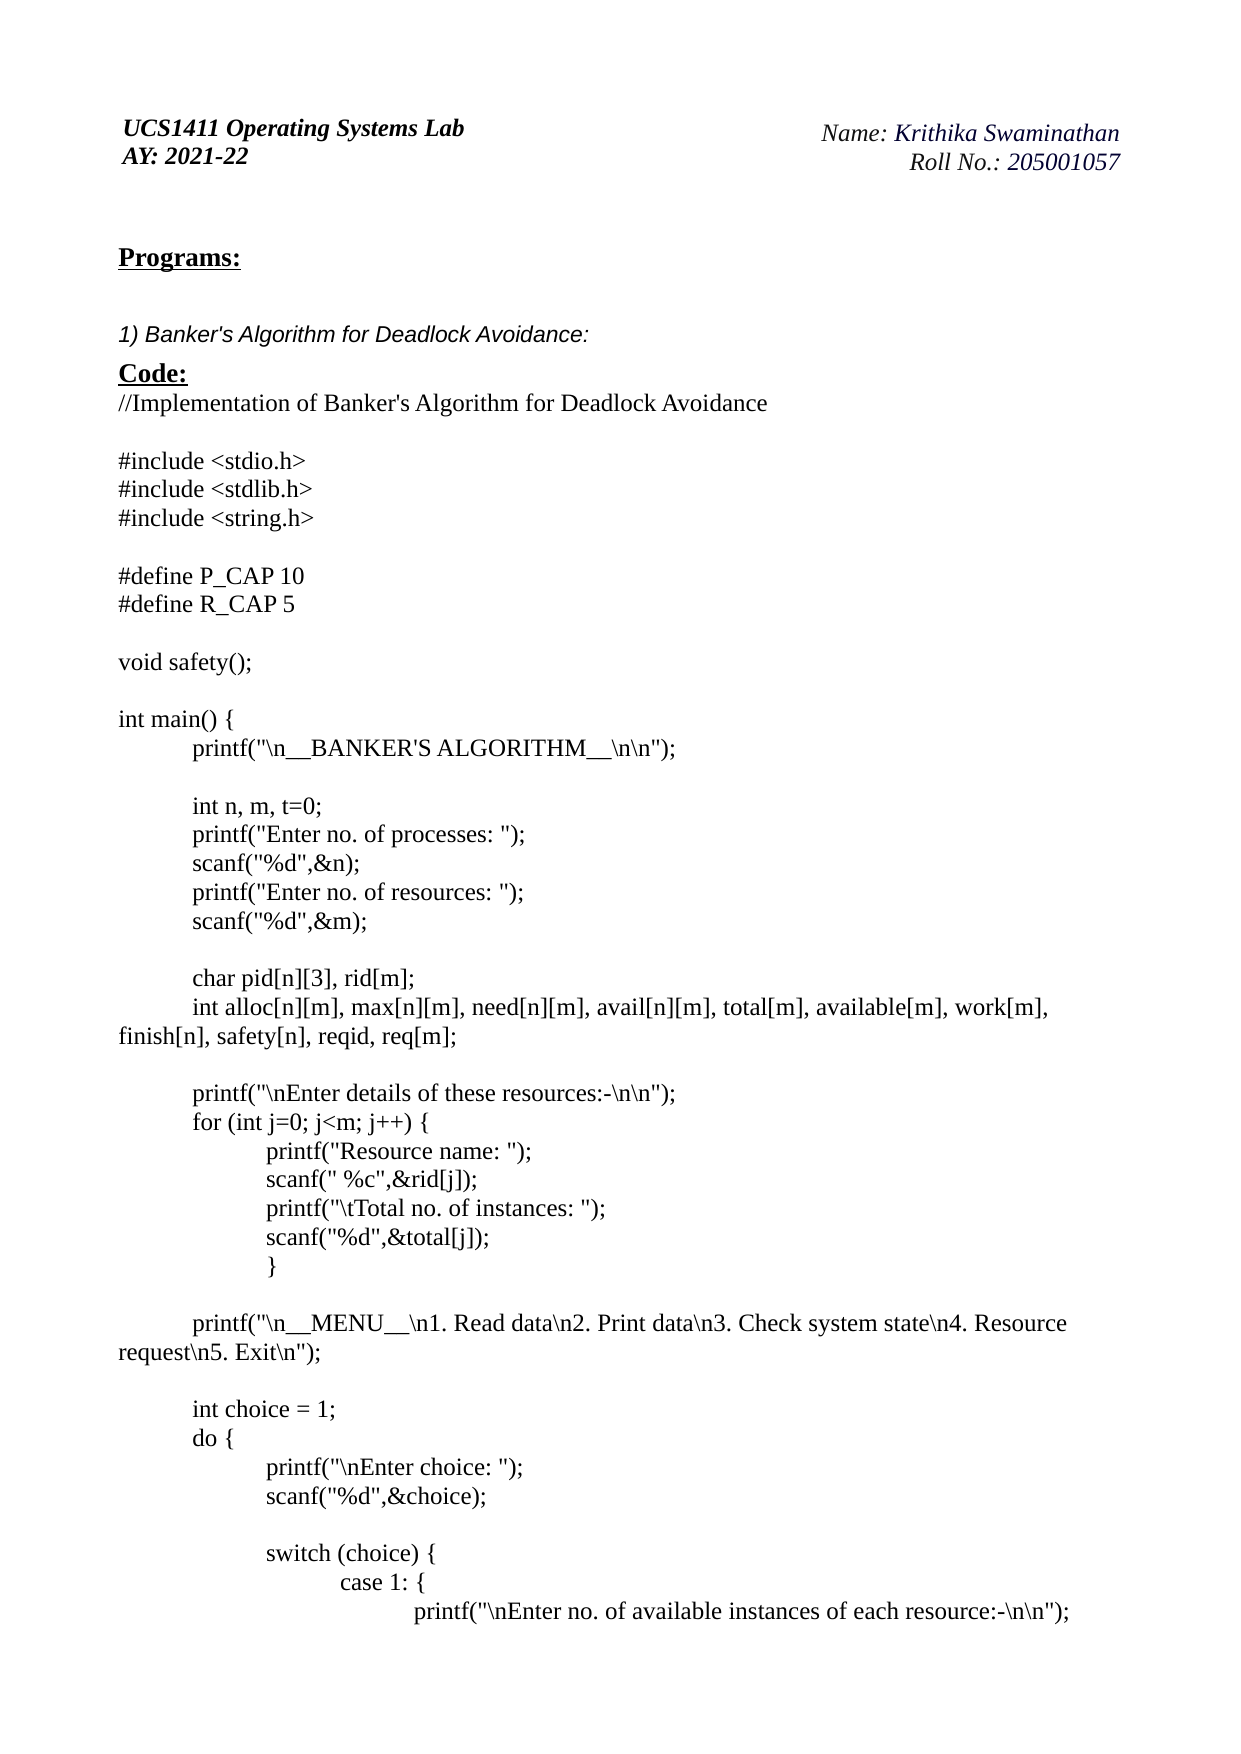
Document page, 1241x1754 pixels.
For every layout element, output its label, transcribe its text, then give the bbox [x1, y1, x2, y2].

text printf("Enter no. of resources: "); [118, 877, 1122, 906]
text for (int j=0; j<m; j++) { [118, 1107, 1122, 1136]
text } [118, 1251, 1122, 1279]
text #include <stdlib.h> [118, 474, 1122, 503]
text #define R_CAP 5 [118, 589, 1122, 618]
text #define P_CAP 10 [118, 561, 1122, 589]
text printf("\tTotal no. of instances: "); [118, 1193, 1122, 1222]
text scanf("%d",&choice); [118, 1481, 1122, 1509]
text printf("Enter no. of processes: "); [118, 819, 1122, 848]
text printf("\nEnter choice: "); [118, 1452, 1122, 1481]
text void safety(); [118, 647, 1122, 676]
text int n, m, t=0; [118, 791, 1122, 819]
text case 1: { [118, 1567, 1122, 1596]
text switch (choice) { [118, 1538, 1122, 1567]
text Programs: [118, 241, 1122, 273]
text Code: [118, 357, 1122, 388]
text printf("Resource name: "); [118, 1136, 1122, 1164]
text scanf(" %c",&rid[j]); [118, 1164, 1122, 1193]
text printf("\nEnter no. of available instances of each resource:-\n\n"); [118, 1596, 1122, 1624]
text #include <string.h> [118, 503, 1122, 532]
text scanf("%d",&total[j]); [118, 1222, 1122, 1251]
text int main() { [118, 704, 1122, 733]
text int choice = 1; [118, 1394, 1122, 1423]
text scanf("%d",&n); [118, 848, 1122, 877]
text printf("\n__MENU__\n1. Read data\n2. Print data\n3. Check system state\n4. Resource request\n5. Exit\n"); [118, 1308, 1122, 1366]
text scanf("%d",&m); [118, 906, 1122, 934]
text do { [118, 1423, 1122, 1452]
text #include <stdio.h> [118, 446, 1122, 474]
text printf("\n__BANKER'S ALGORITHM__\n\n"); [118, 733, 1122, 762]
text printf("\nEnter details of these resources:-\n\n"); [118, 1078, 1122, 1107]
text //Implementation of Banker's Algorithm for Deadlock Avoidance [118, 388, 1122, 417]
text char pid[n][3], rid[m]; [118, 963, 1122, 992]
text 1) Banker's Algorithm for Deadlock Avoidance: [118, 321, 1122, 347]
text int alloc[n][m], max[n][m], need[n][m], avail[n][m], total[m], available[m], work[m], finish[n], safety[n], reqid, req[m]; [118, 992, 1122, 1049]
